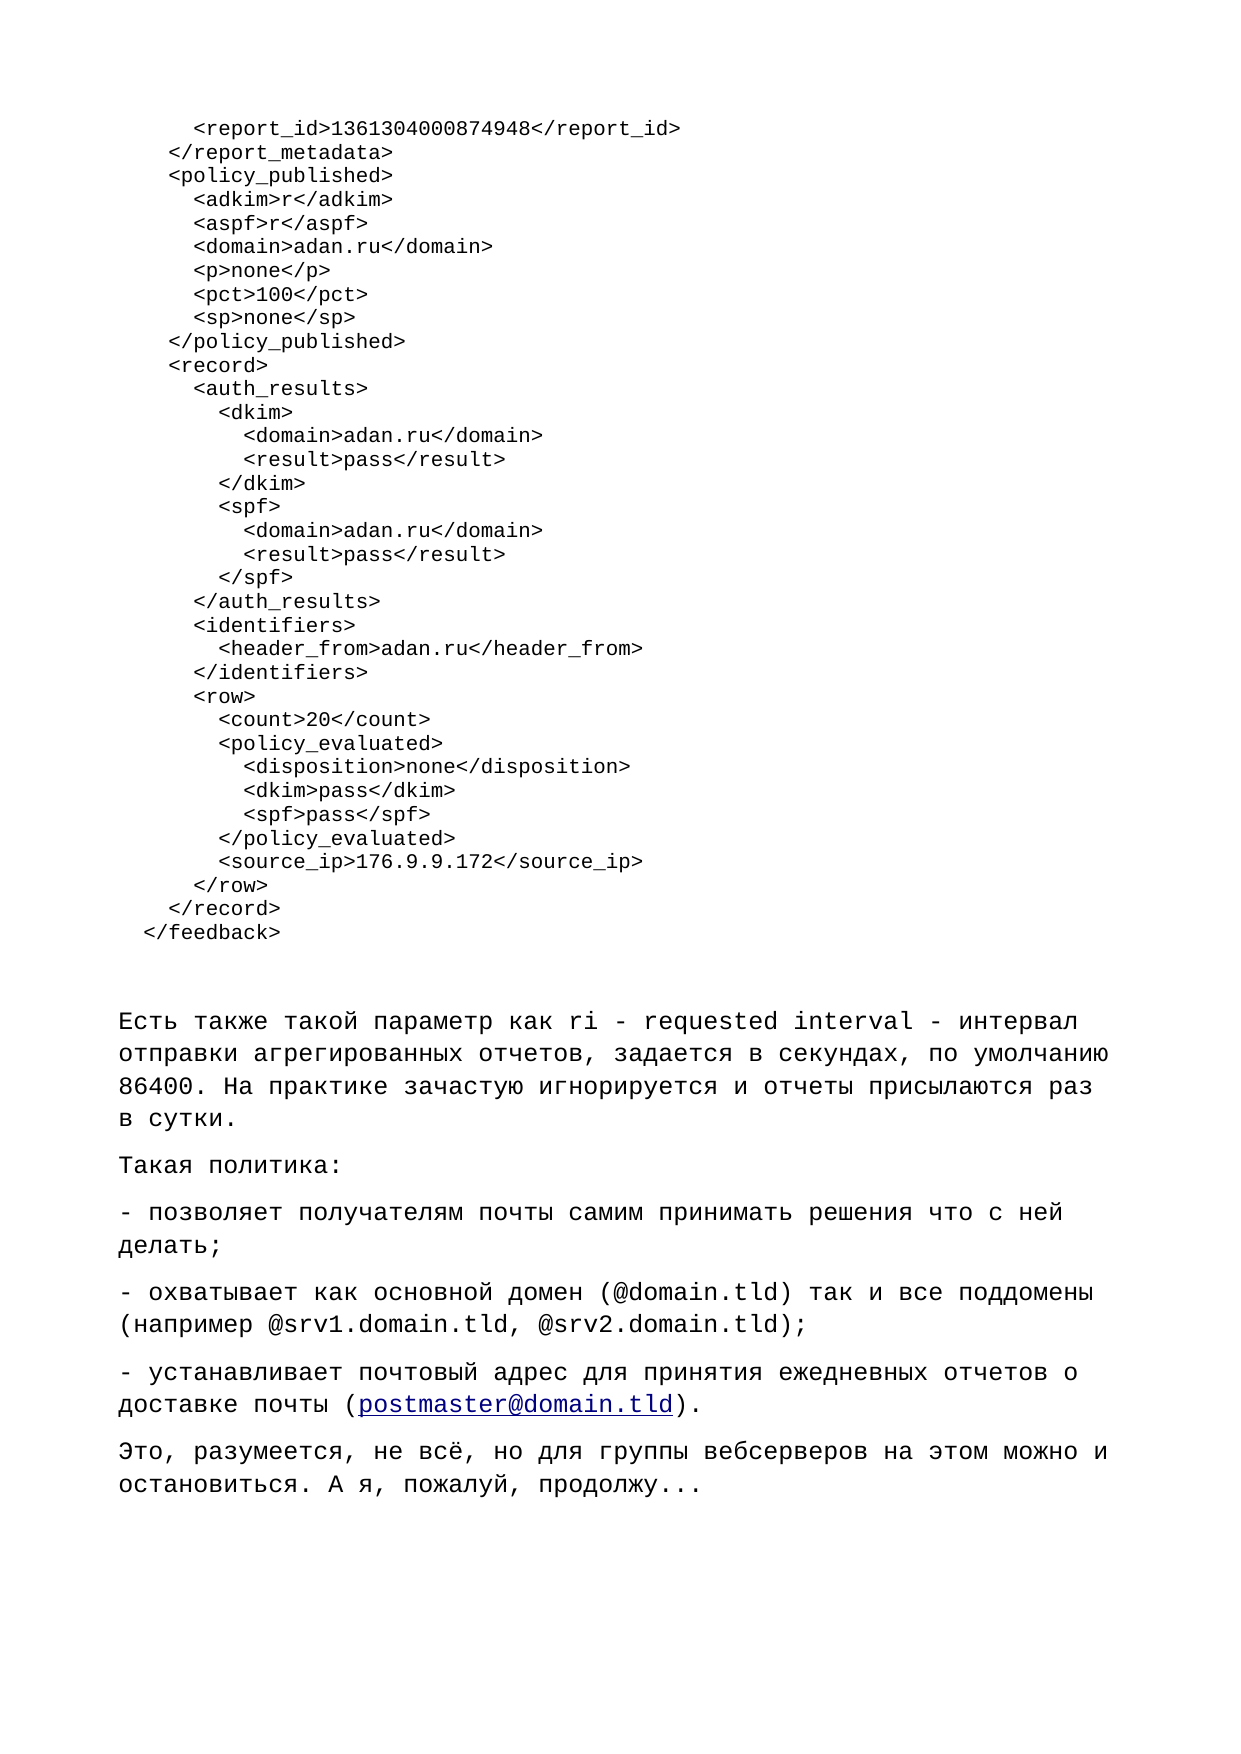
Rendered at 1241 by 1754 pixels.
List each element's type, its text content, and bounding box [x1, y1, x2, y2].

text <identifiers> [118, 615, 1122, 638]
text <dkim>pass</dkim> [118, 780, 1122, 804]
text <dkim> [118, 402, 1122, 426]
text <policy_published> [118, 165, 1122, 189]
text <auth_results> [118, 378, 1122, 402]
text </row> [118, 875, 1122, 898]
text <count>20</count> [118, 709, 1122, 733]
text <spf> [118, 496, 1122, 520]
text Такая политика: [118, 1153, 1122, 1181]
text <record> [118, 354, 1122, 378]
text </feedback> [118, 922, 1122, 946]
text - устанавливает почтовый адрес для принятия ежедневных отчетов о доставке почты (postmaster@domain.tld). [118, 1359, 1122, 1420]
text <row> [118, 686, 1122, 709]
text </report_metadata> [118, 142, 1122, 165]
text Есть также такой параметр как ri - requested interval - интервал отправки агрегированных отчетов, задается в секундах, по умолчанию 86400. На практике зачастую игнорируется и отчеты присылаются раз в сутки. [118, 1008, 1122, 1134]
text <domain>adan.ru</domain> [118, 520, 1122, 544]
text </record> [118, 898, 1122, 922]
text <spf>pass</spf> [118, 804, 1122, 827]
text <result>pass</result> [118, 449, 1122, 473]
text </policy_evaluated> [118, 827, 1122, 851]
text <p>none</p> [118, 260, 1122, 284]
text <result>pass</result> [118, 544, 1122, 567]
text Это, разумеется, не всё, но для группы вебсерверов на этом можно и остановиться. А я, пожалуй, продолжу... [118, 1439, 1122, 1499]
text <header_from>adan.ru</header_from> [118, 638, 1122, 662]
text <source_ip>176.9.9.172</source_ip> [118, 851, 1122, 875]
text <adkim>r</adkim> [118, 189, 1122, 213]
text - охватывает как основной домен (@domain.tld) так и все поддомены (например @srv1.domain.tld, @srv2.domain.tld); [118, 1279, 1122, 1340]
text <policy_evaluated> [118, 733, 1122, 757]
text </dkim> [118, 473, 1122, 496]
text </policy_published> [118, 331, 1122, 354]
text <aspf>r</aspf> [118, 213, 1122, 236]
text <report_id>1361304000874948</report_id> [118, 118, 1122, 142]
text <domain>adan.ru</domain> [118, 236, 1122, 260]
text </auth_results> [118, 591, 1122, 615]
text </spf> [118, 567, 1122, 591]
text <disposition>none</disposition> [118, 757, 1122, 780]
text <sp>none</sp> [118, 307, 1122, 331]
text </identifiers> [118, 662, 1122, 686]
text <domain>adan.ru</domain> [118, 426, 1122, 449]
text - позволяет получателям почты самим принимать решения что с ней делать; [118, 1200, 1122, 1261]
text <pct>100</pct> [118, 284, 1122, 307]
